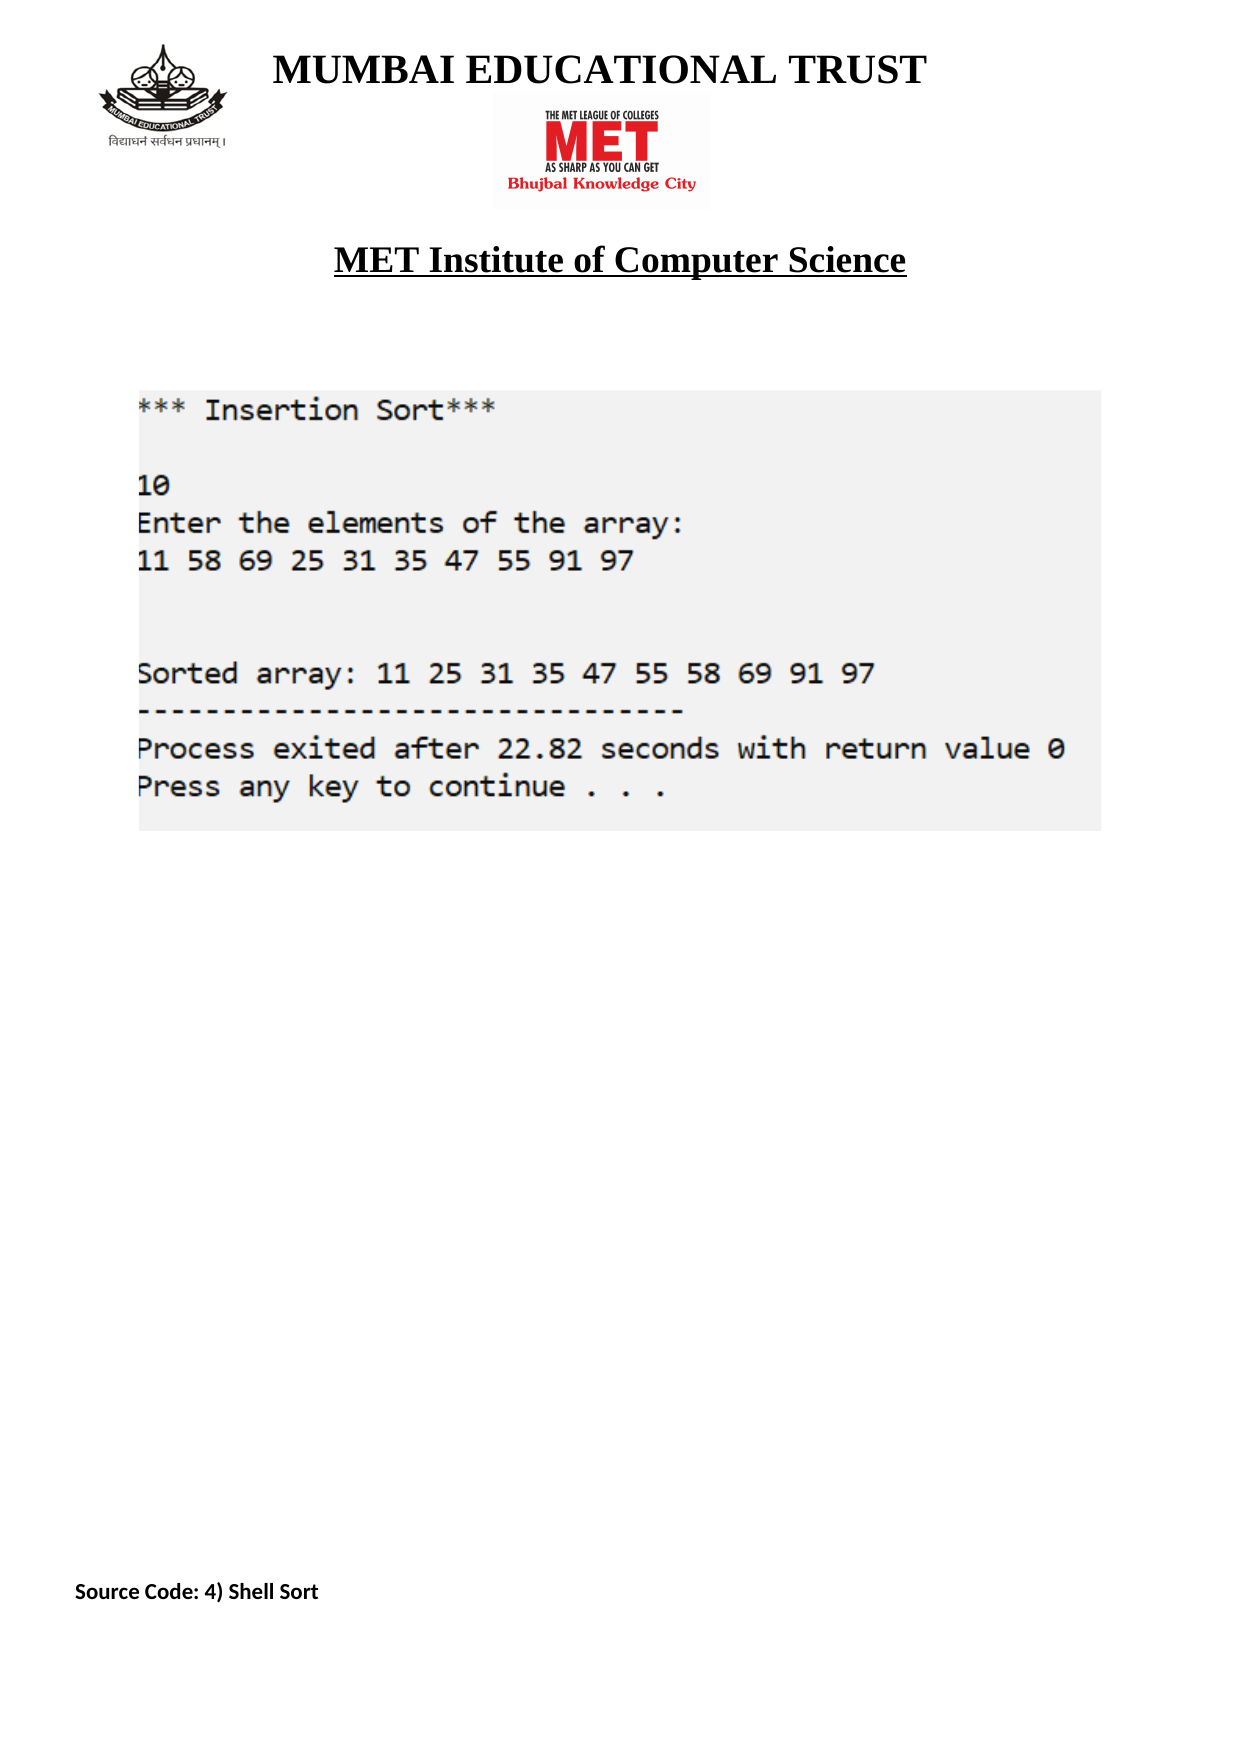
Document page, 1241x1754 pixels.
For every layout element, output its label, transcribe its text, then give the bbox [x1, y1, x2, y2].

text Source Code: 4) Shell Sort [75, 1577, 1165, 1605]
picture [492, 92, 712, 210]
picture [138, 389, 1102, 831]
picture [98, 44, 228, 148]
